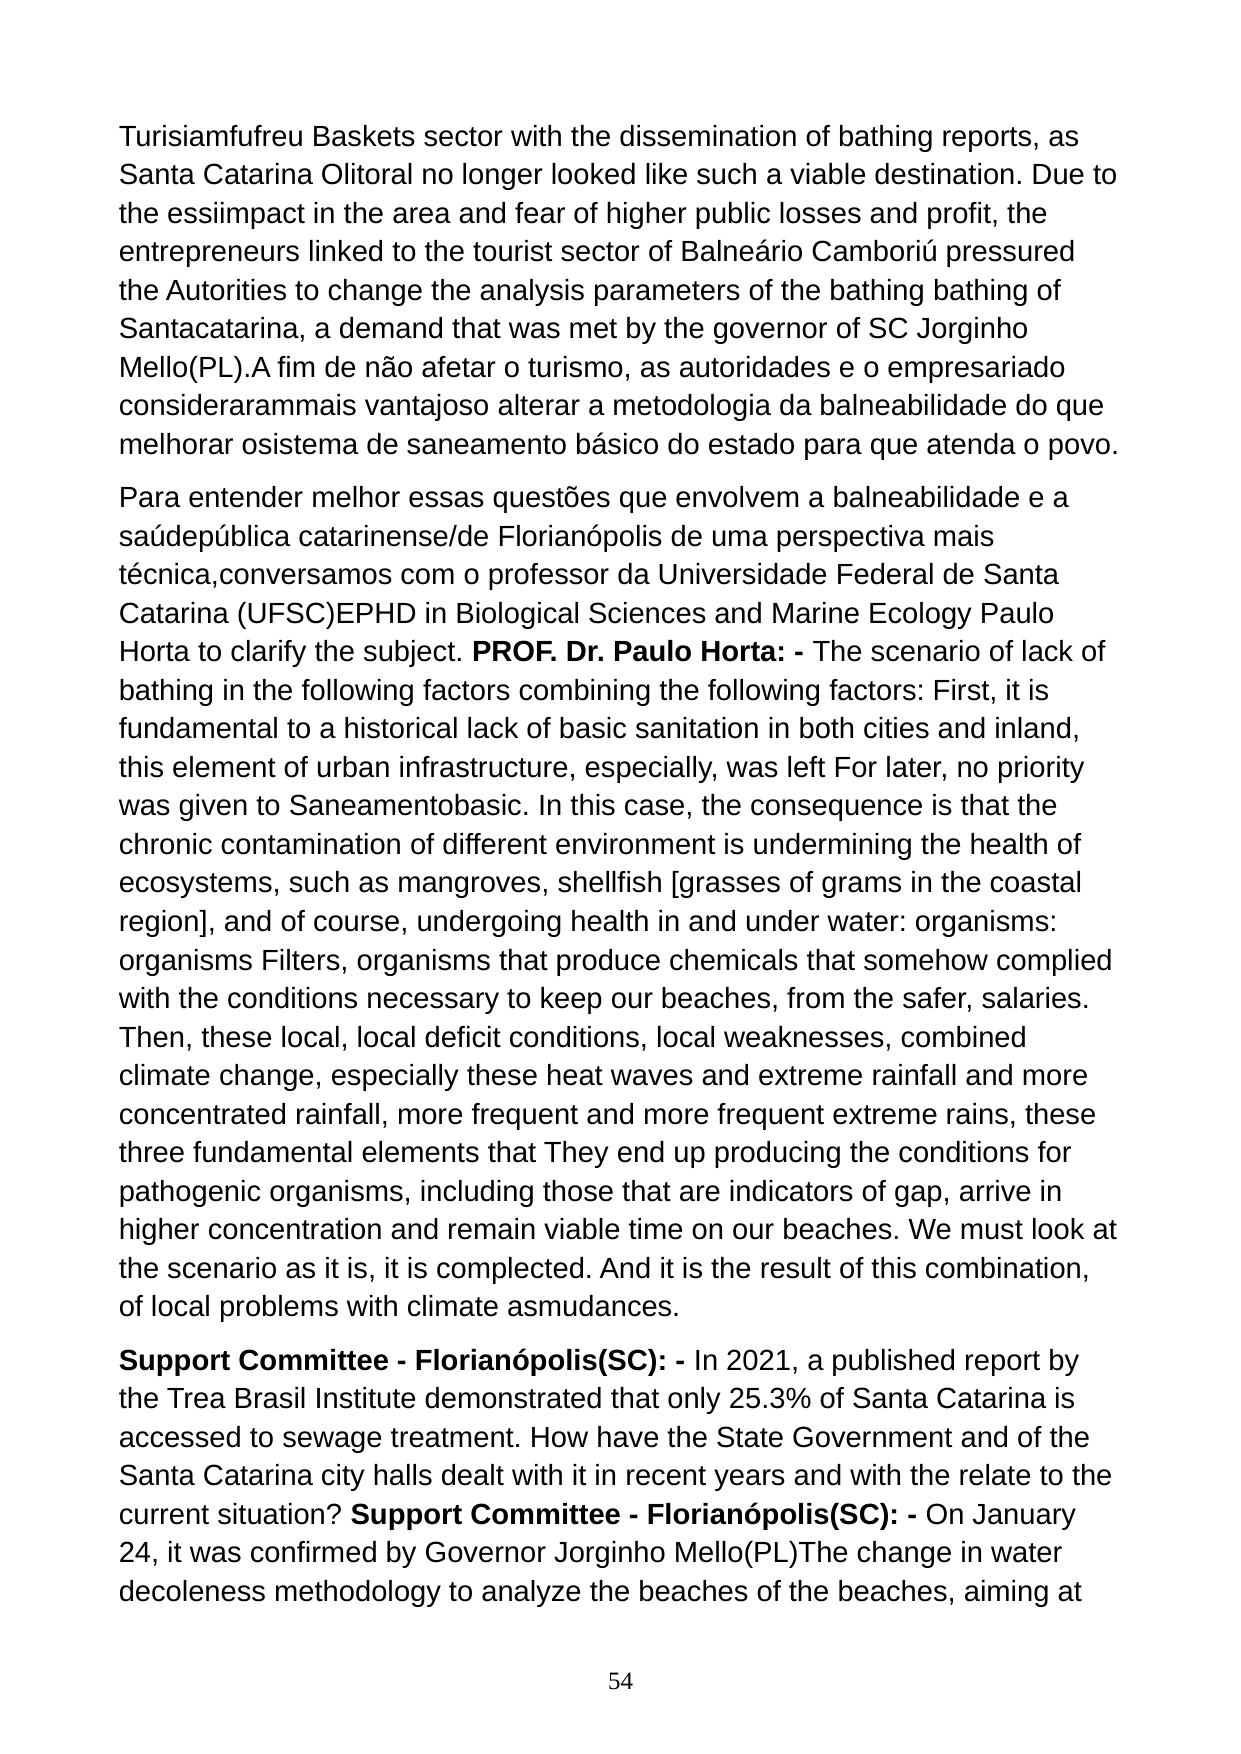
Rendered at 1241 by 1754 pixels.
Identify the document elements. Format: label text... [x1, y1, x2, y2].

text Turisiamfufreu Baskets sector with the dissemination of bathing reports, as Santa Catarina Olitoral no longer looked like such a viable destination. Due to the essiimpact in the area and fear of higher public losses and profit, the entrepreneurs linked to the tourist sector of Balneário Camboriú pressured the Autorities to change the analysis parameters of the bathing bathing of Santacatarina, a demand that was met by the governor of SC Jorginho Mello(PL).A fim de não afetar o turismo, as autoridades e o empresariado considerarammais vantajoso alterar a metodologia da balneabilidade do que melhorar osistema de saneamento básico do estado para que atenda o povo. [118, 118, 1122, 460]
text Support Committee - Florianópolis(SC): - In 2021, a published report by the Trea Brasil Institute demonstrated that only 25.3% of Santa Catarina is accessed to sewage treatment. How have the State Government and of the Santa Catarina city halls dealt with it in recent years and with the relate to the current situation? Support Committee - Florianópolis(SC): - On January 24, it was confirmed by Governor Jorginho Mello(PL)The change in water decoleness methodology to analyze the beaches of the beaches, aiming at [118, 1342, 1122, 1607]
text Para entender melhor essas questões que envolvem a balneabilidade e a saúdepública catarinense/de Florianópolis de uma perspectiva mais técnica,conversamos com o professor da Universidade Federal de Santa Catarina (UFSC)EPHD in Biological Sciences and Marine Ecology Paulo Horta to clarify the subject. PROF. Dr. Paulo Horta: - The scenario of lack of bathing in the following factors combining the following factors: First, it is fundamental to a historical lack of basic sanitation in both cities and inland, this element of urban infrastructure, especially, was left For later, no priority was given to Saneamentobasic. In this case, the consequence is that the chronic contamination of different environment is undermining the health of ecosystems, such as mangroves, shellfish [grasses of grams in the coastal region], and of course, undergoing health in and under water: organisms: organisms Filters, organisms that produce chemicals that somehow complied with the conditions necessary to keep our beaches, from the safer, salaries. Then, these local, local deficit conditions, local weaknesses, combined climate change, especially these heat waves and extreme rainfall and more concentrated rainfall, more frequent and more frequent extreme rains, these three fundamental elements that They end up producing the conditions for pathogenic organisms, including those that are indicators of gap, arrive in higher concentration and remain viable time on our beaches. We must look at the scenario as it is, it is complected. And it is the result of this combination, of local problems with climate asmudances. [118, 480, 1122, 1323]
